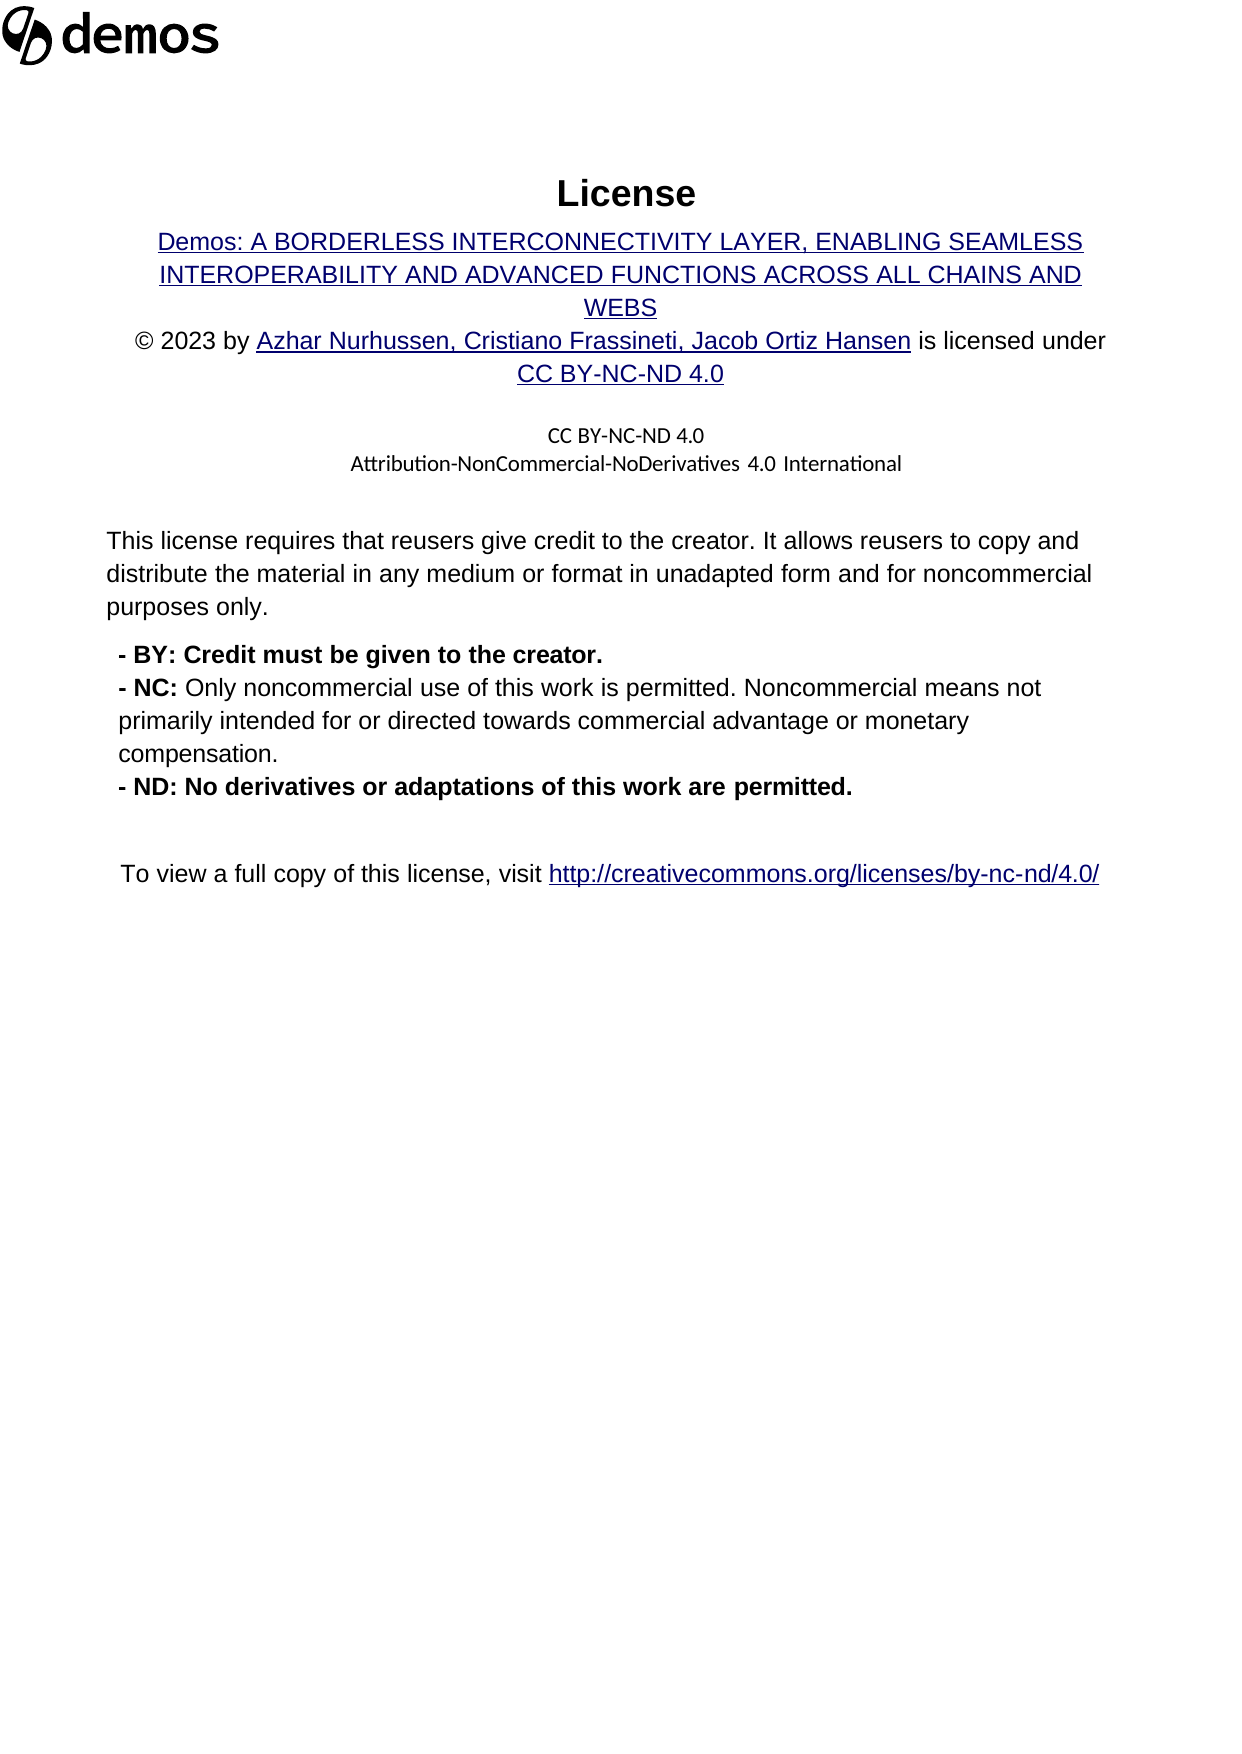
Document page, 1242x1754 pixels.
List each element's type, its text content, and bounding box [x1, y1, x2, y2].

text © 2023 by Azhar Nurhussen, Cristiano Frassineti, Jacob Ortiz Hansen is licensed under CC BY-NC-ND 4.0 [127, 326, 1113, 388]
list - NC: Only noncommercial use of this work is permitted. Noncommercial means not primarily intended for or directed towards commercial advantage or monetary compensation. [118, 673, 1106, 767]
list - ND: No derivatives or adaptations of this work are permitted. [118, 772, 1146, 801]
text To view a full copy of this license, visit http://creativecommons.org/licenses/by-nc-nd/4.0/ [106, 859, 1113, 887]
text This license requires that reusers give credit to the creator. It allows reusers to copy and distribute the material in any medium or format in unadapted form and for noncommercial purposes only. [106, 526, 1114, 621]
list Attribution-NonCommercial-NoDerivatives 4.0 International [106, 449, 1146, 477]
list CC BY-NC-ND 4.0 [106, 421, 1146, 449]
text Demos: A BORDERLESS INTERCONNECTIVITY LAYER, ENABLING SEAMLESS INTEROPERABILITY AND ADVANCED FUNCTIONS ACROSS ALL CHAINS AND WEBS [119, 227, 1121, 322]
list - BY: Credit must be given to the creator. [118, 640, 1146, 668]
subtitle License [106, 172, 1146, 215]
